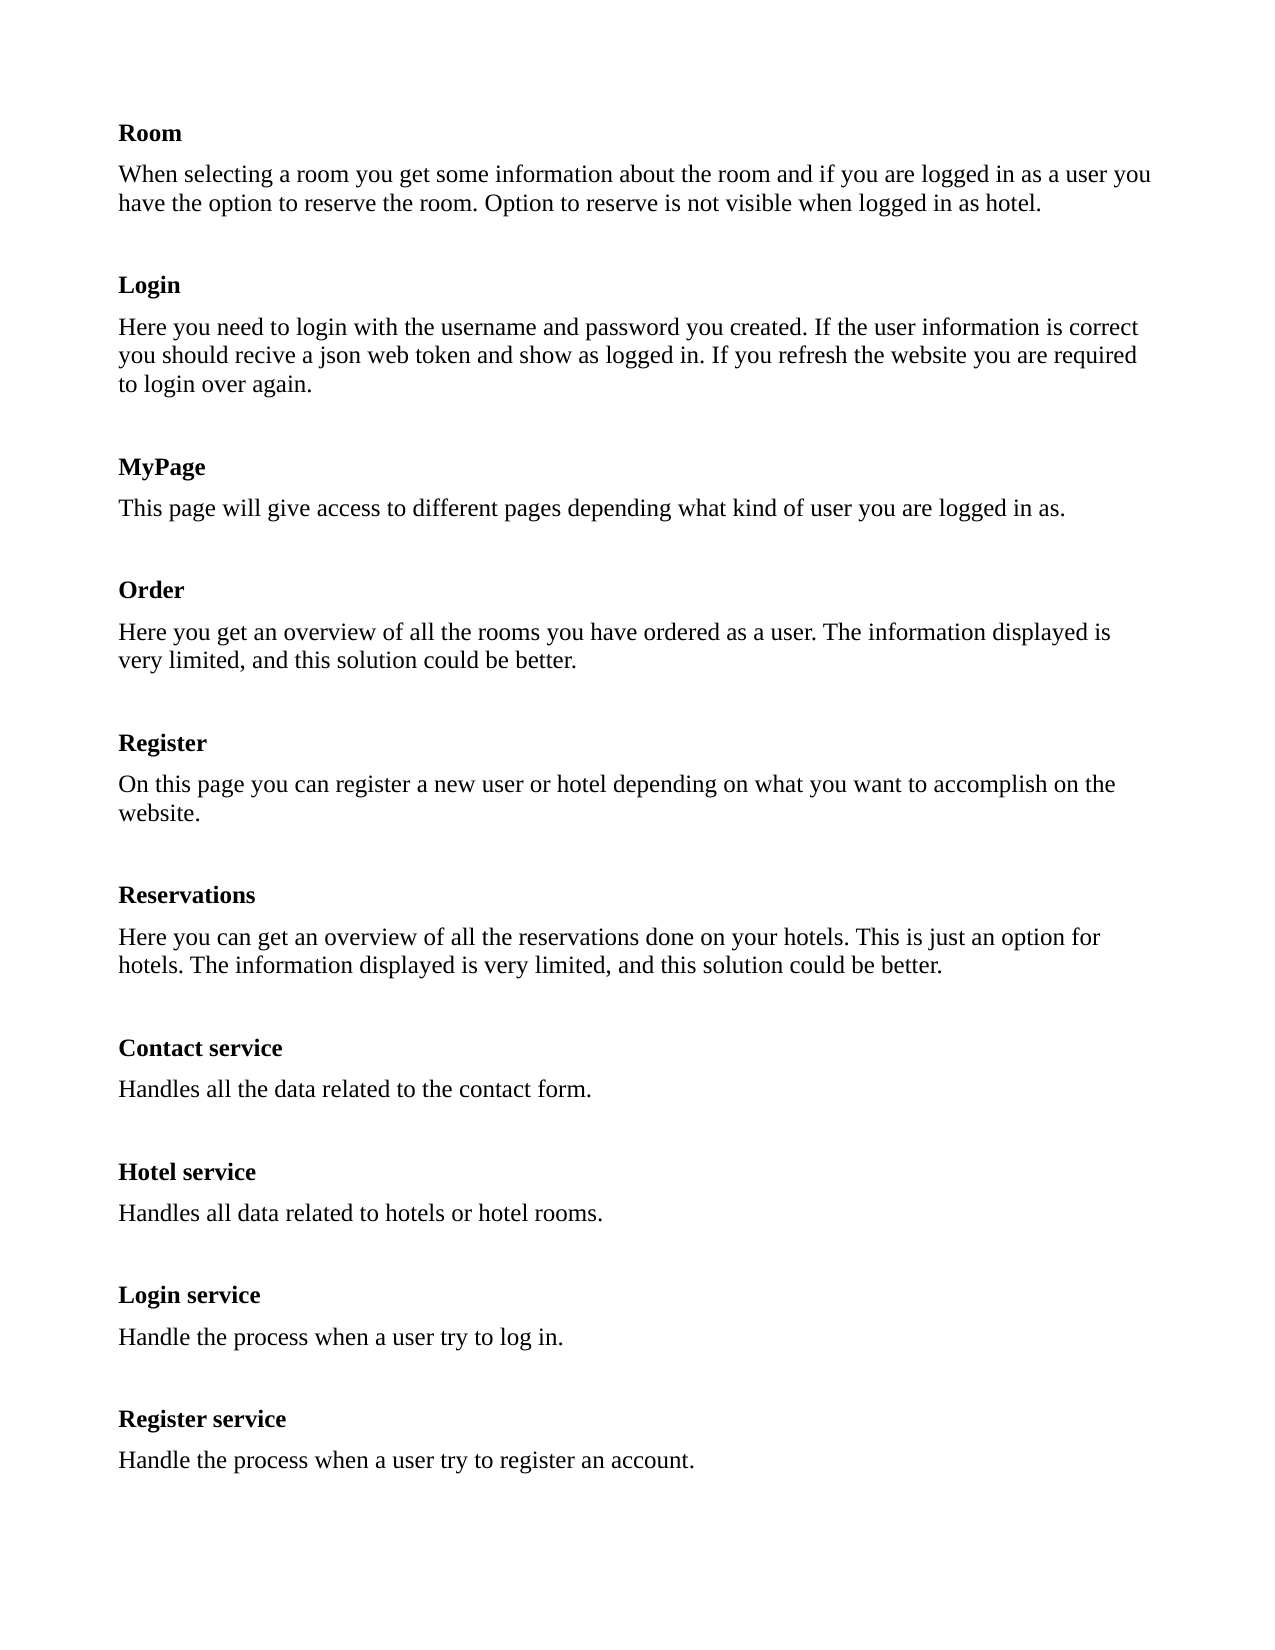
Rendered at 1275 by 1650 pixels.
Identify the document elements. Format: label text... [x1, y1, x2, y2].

text Register [118, 728, 1157, 757]
text Handle the process when a user try to log in. [118, 1322, 1157, 1351]
text Handles all the data related to the contact form. [118, 1074, 1157, 1103]
text Handles all data related to hotels or hotel rooms. [118, 1198, 1157, 1227]
text Here you can get an overview of all the reservations done on your hotels. This is just an option for hotels. The information displayed is very limited, and this solution could be better. [118, 922, 1157, 979]
text Reservations [118, 881, 1157, 909]
text Room [118, 118, 1157, 147]
text Order [118, 576, 1157, 604]
text Login service [118, 1281, 1157, 1309]
text On this page you can register a new user or hotel depending on what you want to accomplish on the website. [118, 769, 1157, 827]
text Contact service [118, 1033, 1157, 1062]
text Here you get an overview of all the rooms you have ordered as a user. The information displayed is very limited, and this solution could be better. [118, 617, 1157, 674]
text Login [118, 271, 1157, 299]
text MyPage [118, 452, 1157, 481]
text Handle the process when a user try to register an account. [118, 1446, 1157, 1474]
text This page will give access to different pages depending what kind of user you are logged in as. [118, 493, 1157, 522]
text Here you need to login with the username and password you created. If the user information is correct you should recive a json web token and show as logged in. If you refresh the website you are required to login over again. [118, 312, 1157, 398]
text Hotel service [118, 1157, 1157, 1186]
text Register service [118, 1404, 1157, 1433]
text When selecting a room you get some information about the room and if you are logged in as a user you have the option to reserve the room. Option to reserve is not visible when logged in as hotel. [118, 159, 1157, 217]
